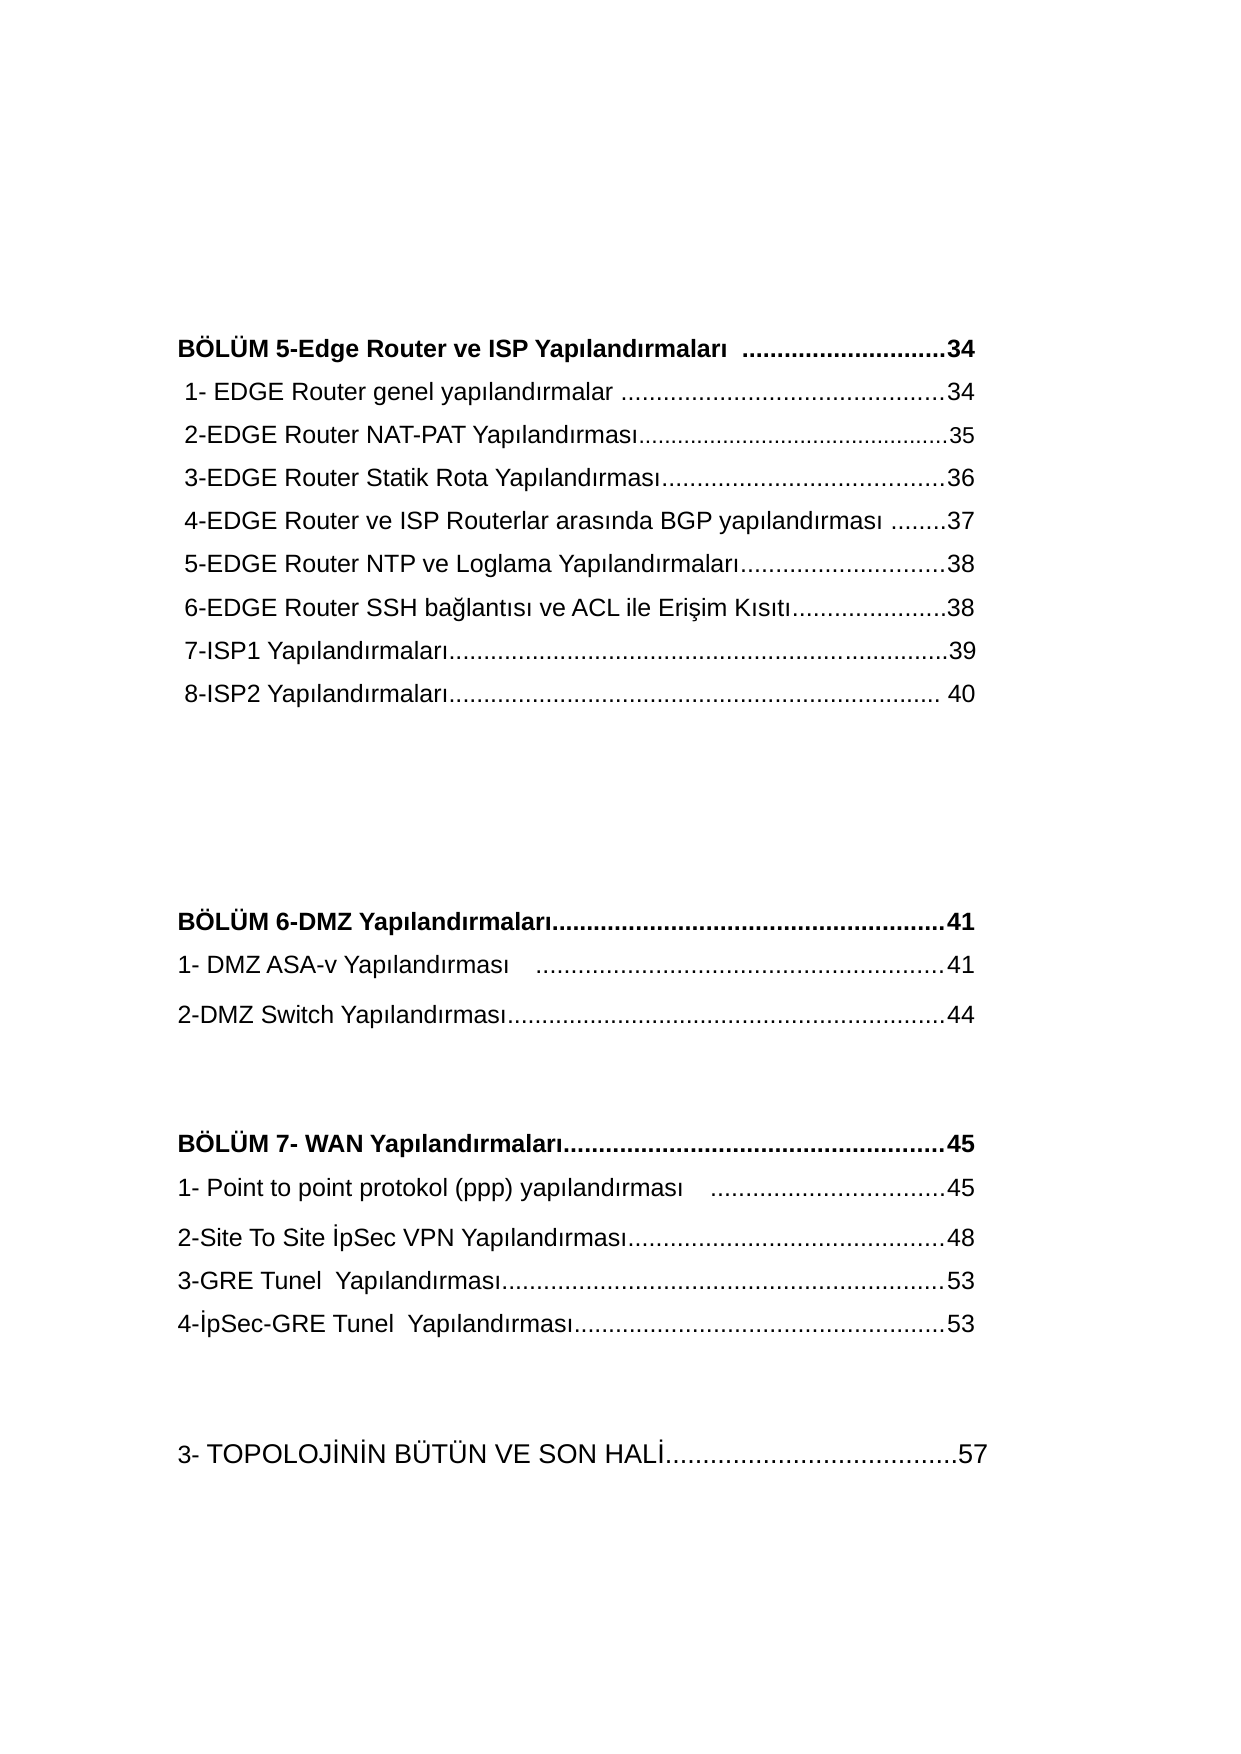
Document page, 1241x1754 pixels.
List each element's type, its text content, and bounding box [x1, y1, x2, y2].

text 3-EDGE Router Statik Rota Yapılandırması 36 [118, 463, 1122, 492]
text 1- DMZ ASA-v Yapılandırması 41 [118, 950, 1122, 978]
text 2-Site To Site İpSec VPN Yapılandırması 48 [118, 1223, 1122, 1252]
text 4-EDGE Router ve ISP Routerlar arasında BGP yapılandırması 37 [118, 506, 1122, 535]
text 1- Point to point protokol (ppp) yapılandırması 45 [118, 1173, 1122, 1201]
text BÖLÜM 6-DMZ Yapılandırmaları 41 [118, 907, 1122, 935]
text BÖLÜM 5-Edge Router ve ISP Yapılandırmaları 34 [118, 334, 1122, 362]
text 3-GRE Tunel Yapılandırması 53 [118, 1266, 1122, 1295]
text 3- TOPOLOJİNİN BÜTÜN VE SON HALİ.......................................57 [118, 1438, 1122, 1470]
text 7-ISP1 Yapılandırmaları........................................................................39 [118, 636, 1122, 664]
text 6-EDGE Router SSH bağlantısı ve ACL ile Erişim Kısıtı ..38 [118, 592, 1122, 621]
text 2-EDGE Router NAT-PAT Yapılandırması 35 [118, 420, 1122, 449]
text 2-DMZ Switch Yapılandırması 44 [118, 1000, 1122, 1029]
text 8-ISP2 Yapılandırmaları....................................................................... 40 [118, 679, 1122, 707]
text 1- EDGE Router genel yapılandırmalar 34 [118, 377, 1122, 406]
text BÖLÜM 7- WAN Yapılandırmaları 45 [118, 1129, 1122, 1158]
text 5-EDGE Router NTP ve Loglama Yapılandırmaları 38 [118, 549, 1122, 578]
text 4-İpSec-GRE Tunel Yapılandırması 53 [118, 1309, 1122, 1338]
